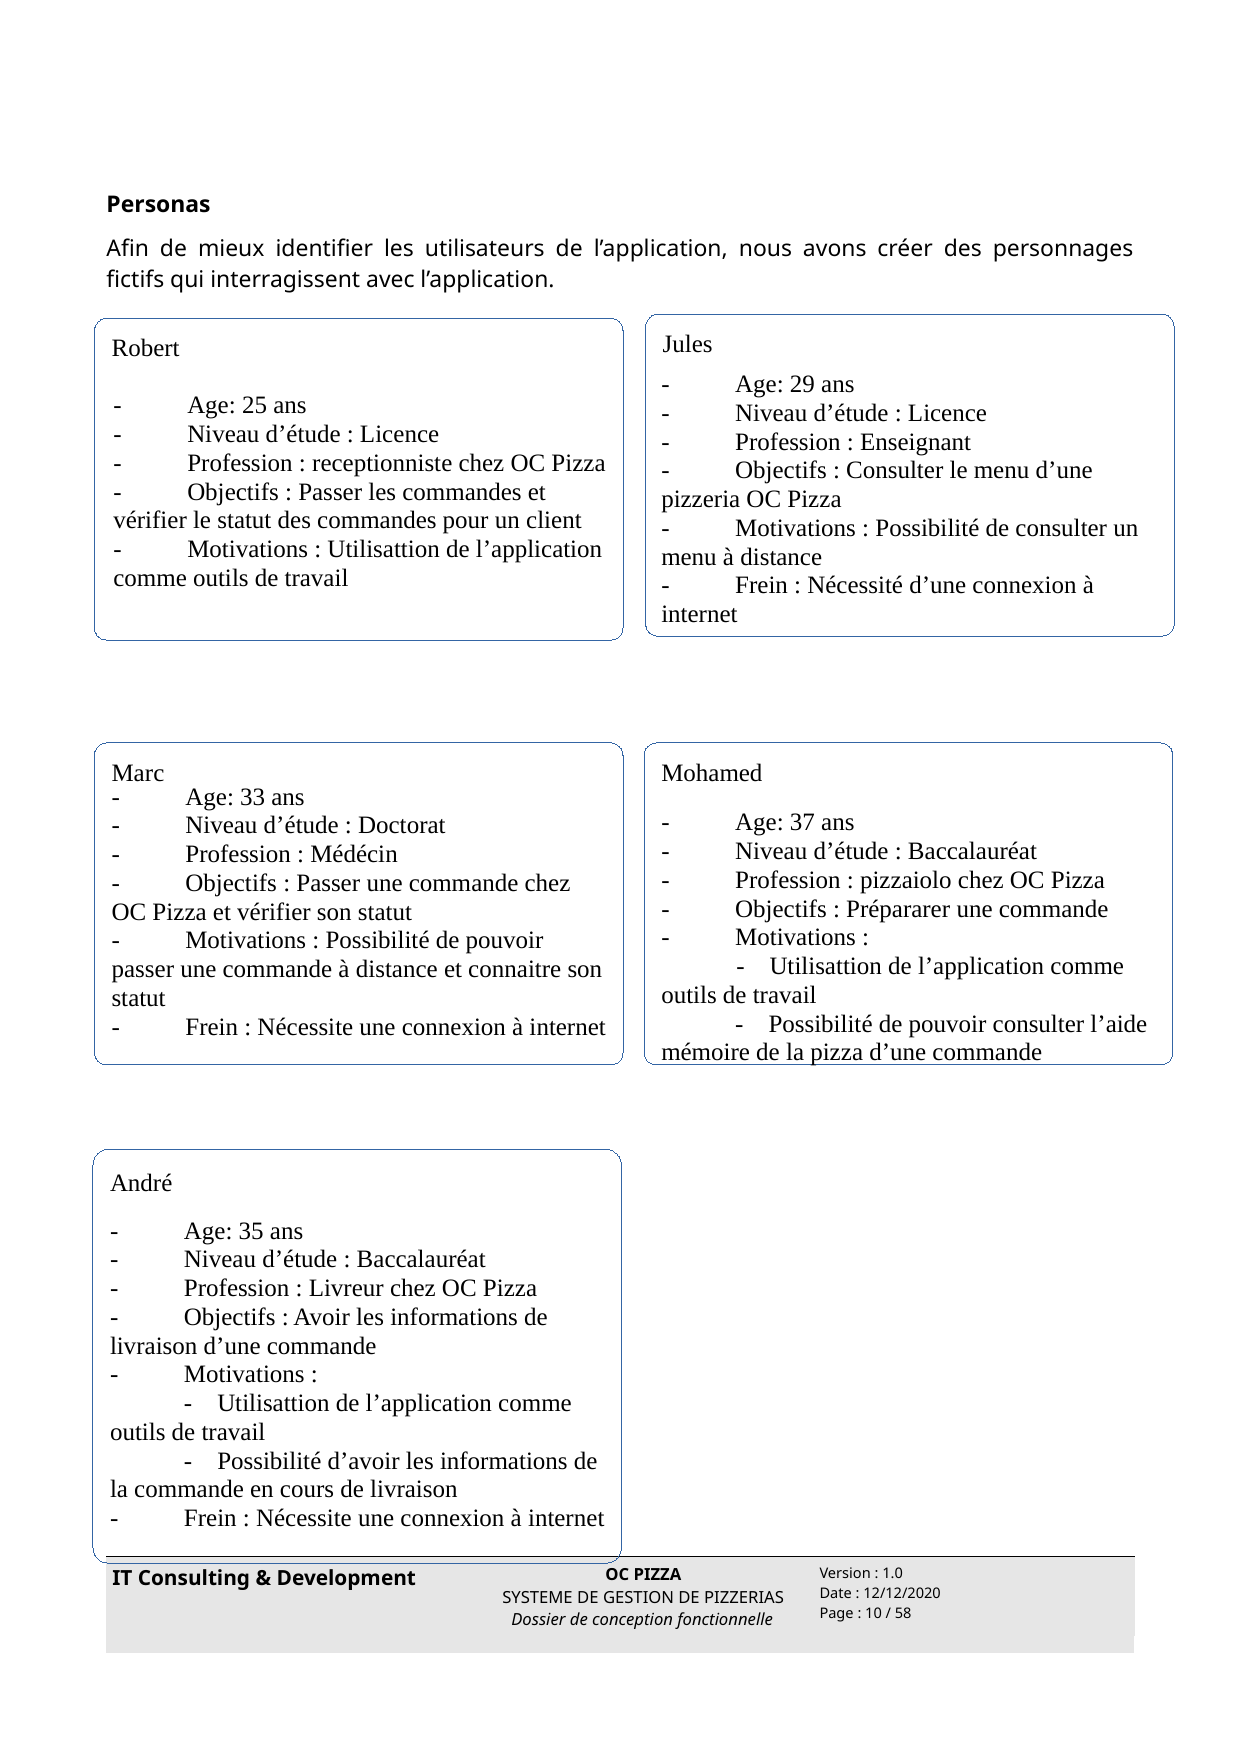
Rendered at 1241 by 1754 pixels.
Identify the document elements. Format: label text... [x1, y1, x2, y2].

text Personas [106, 188, 1134, 219]
text Afin de mieux identifier les utilisateurs de l’application, nous avons créer des personnages fictifs qui interragissent avec l’application. [106, 232, 1134, 294]
